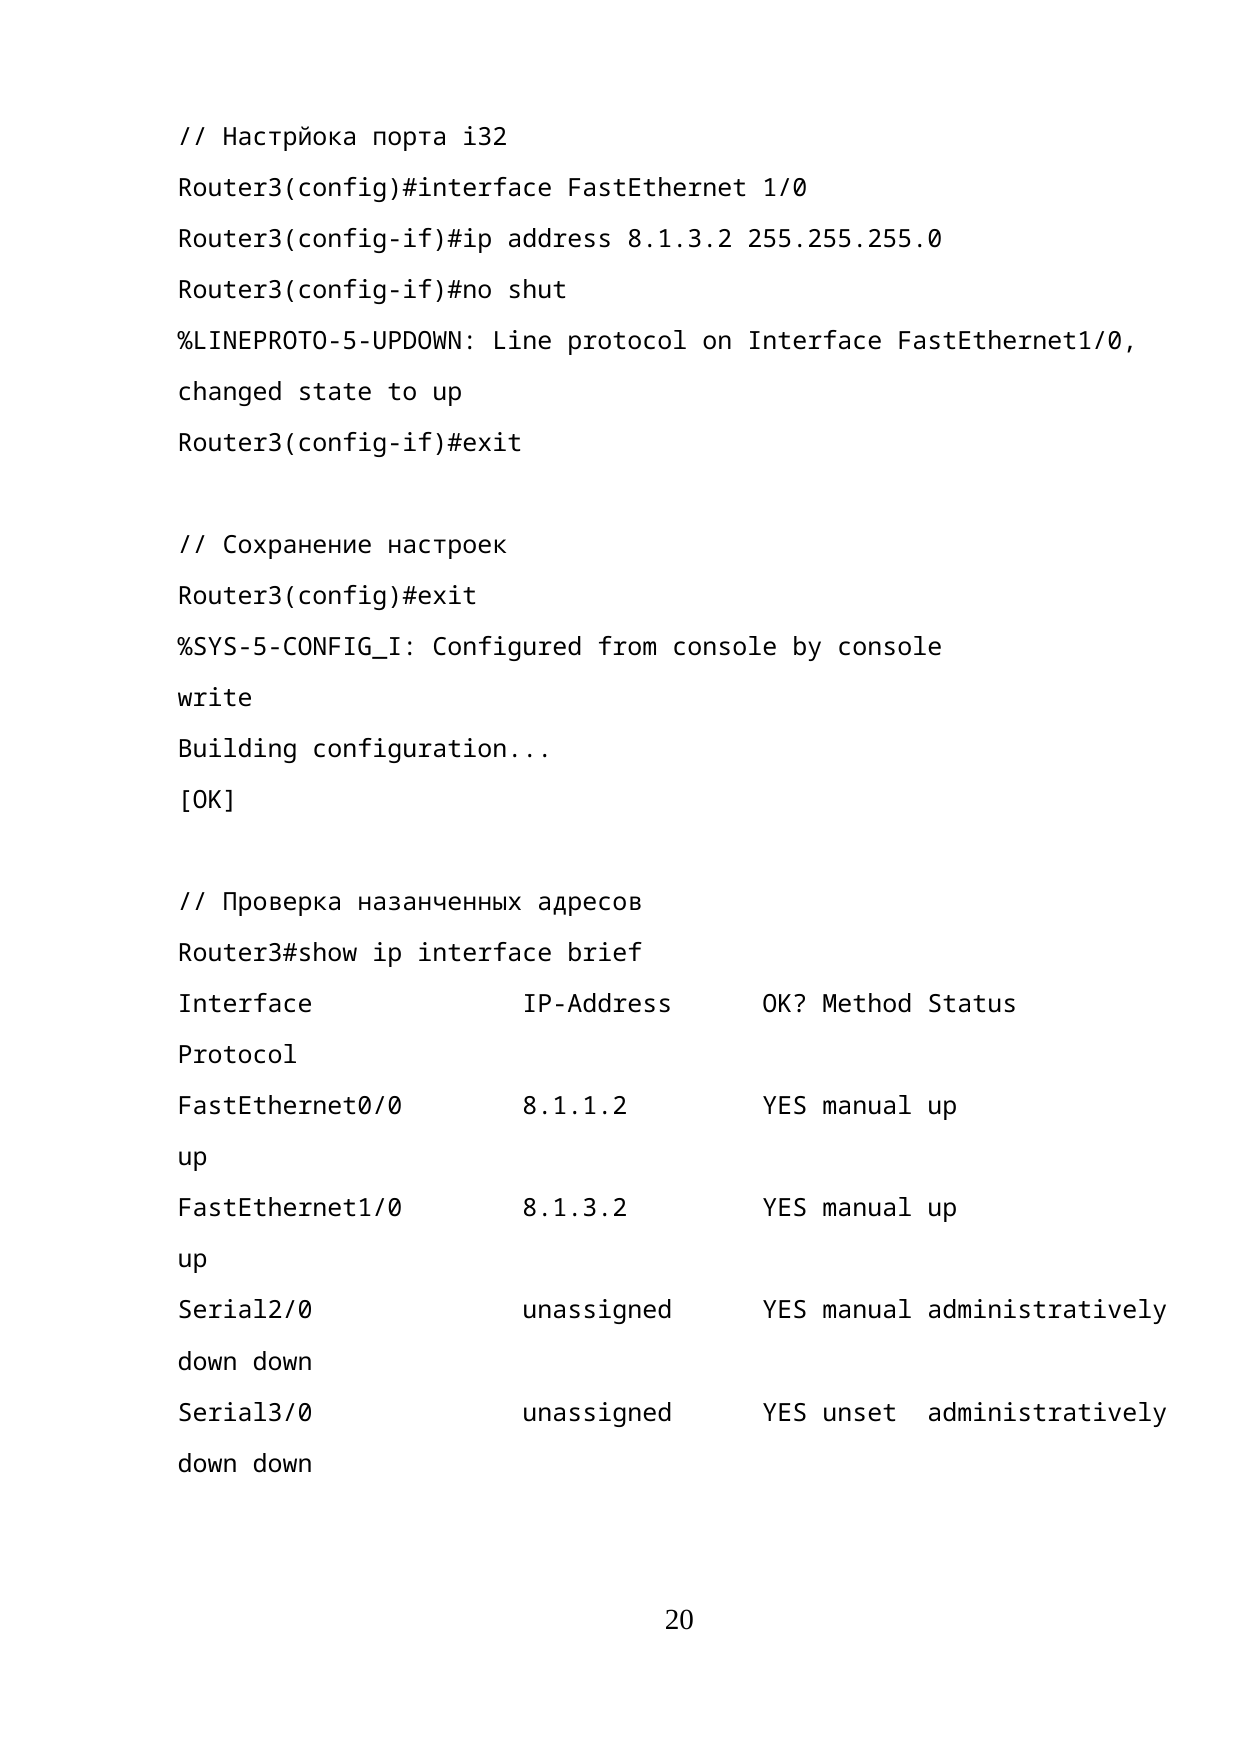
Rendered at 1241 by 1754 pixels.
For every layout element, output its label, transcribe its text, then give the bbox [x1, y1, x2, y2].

text Router3(config-if)#no shut [177, 271, 1181, 305]
text Router3#show ip interface brief [177, 935, 1181, 969]
text // Настрйока порта i32 [177, 118, 1181, 152]
text Serial2/0 unassigned YES manual administratively down down [177, 1292, 1181, 1377]
text Router3(config-if)#ip address 8.1.3.2 255.255.255.0 [177, 220, 1181, 254]
text %LINEPROTO-5-UPDOWN: Line protocol on Interface FastEthernet1/0, changed state to up [177, 322, 1181, 407]
text Router3(config)#interface FastEthernet 1/0 [177, 169, 1181, 203]
text Building configuration... [177, 731, 1181, 765]
text FastEthernet1/0 8.1.3.2 YES manual up up [177, 1190, 1181, 1275]
text Interface IP-Address OK? Method Status Protocol [177, 986, 1181, 1071]
text Router3(config-if)#exit [177, 424, 1181, 458]
text Router3(config)#exit [177, 577, 1181, 612]
text write [177, 679, 1181, 714]
text %SYS-5-CONFIG_I: Configured from console by console [177, 628, 1181, 663]
text // Сохранение настроек [177, 526, 1181, 561]
text // Проверка назанченных адресов [177, 884, 1181, 918]
text Serial3/0 unassigned YES unset administratively down down [177, 1394, 1181, 1479]
text [OK] [177, 782, 1181, 816]
text FastEthernet0/0 8.1.1.2 YES manual up up [177, 1088, 1181, 1173]
